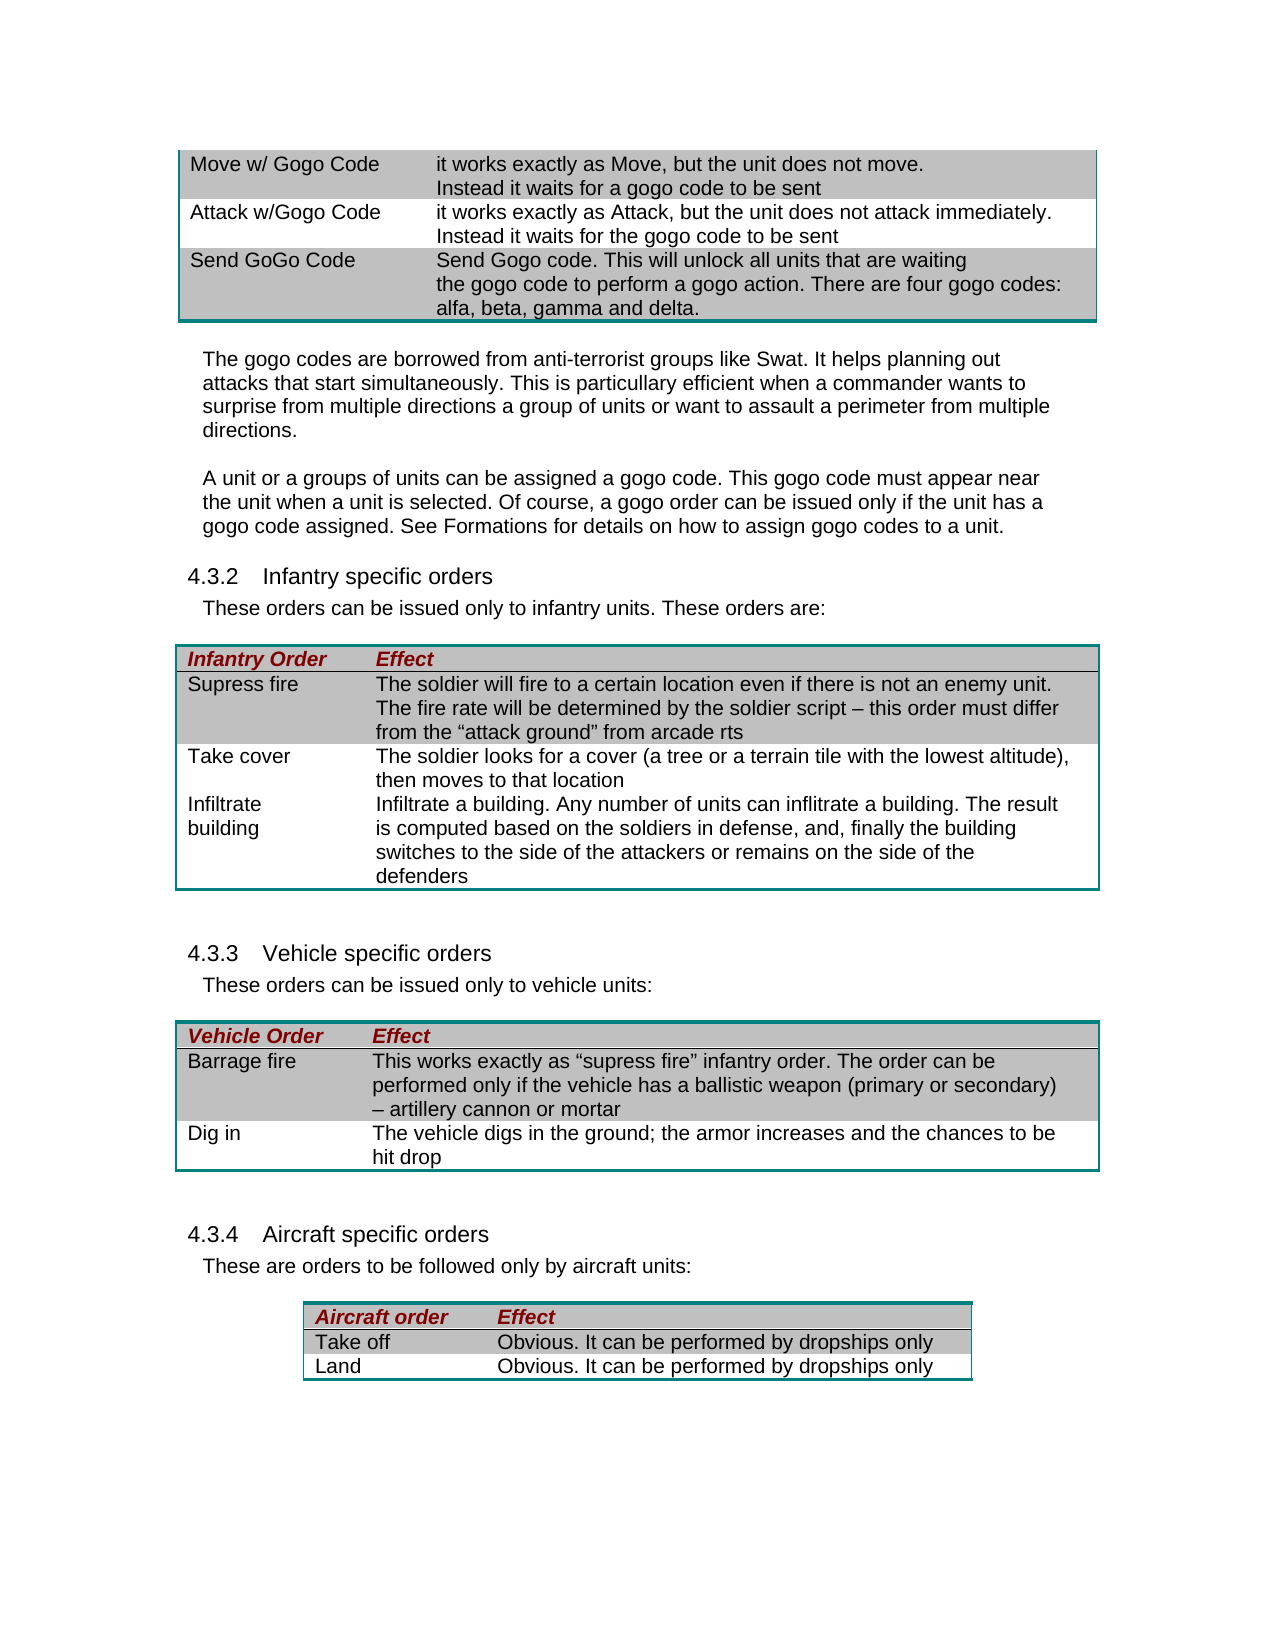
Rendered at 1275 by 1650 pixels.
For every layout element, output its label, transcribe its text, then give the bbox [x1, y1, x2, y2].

table_cell Take cover [177, 744, 364, 792]
table_cell Infiltrate building [177, 792, 364, 888]
table_cell Obvious. It can be performed by dropships only [486, 1354, 971, 1378]
table_header Aircraft order [304, 1305, 486, 1328]
table_cell The vehicle digs in the ground; the armor increases and the chances to be hit drop [361, 1121, 1098, 1169]
table_cell Dig in [177, 1121, 361, 1169]
table_header Effect [486, 1305, 971, 1328]
table_header Vehicle Order [177, 1024, 361, 1047]
table_cell Send GoGo Code [180, 248, 425, 319]
table_cell Take off [304, 1330, 486, 1354]
text These orders can be issued only to infantry units. These orders are: [202, 596, 1072, 619]
table_cell Barrage fire [177, 1049, 361, 1121]
table_cell Send Gogo code. This will unlock all units that are waiting the gogo code to perform a gogo action. There are four gogo codes: alfa, beta, gamma and delta. [425, 248, 1096, 319]
subtitle Vehicle specific orders [187, 940, 1087, 966]
table_cell Land [304, 1354, 486, 1378]
table_cell Infiltrate a building. Any number of units can inflitrate a building. The result is computed based on the soldiers in defense, and, finally the building switches to the side of the attackers or remains on the side of the defenders [364, 792, 1098, 888]
table_cell it works exactly as Move, but the unit does not move. Instead it waits for a gogo code to be sent [425, 150, 1096, 199]
table_cell This works exactly as “supress fire” infantry order. The order can be performed only if the vehicle has a ballistic weapon (primary or secondary) – artillery cannon or mortar [361, 1049, 1098, 1121]
table_cell The soldier looks for a cover (a tree or a terrain tile with the lowest altitude), then moves to that location [364, 744, 1098, 792]
table_cell Move w/ Gogo Code [180, 150, 425, 199]
text A unit or a groups of units can be assigned a gogo code. This gogo code must appear near the unit when a unit is selected. Of course, a gogo order can be issued only if the unit has a gogo code assigned. See Formations for details on how to assign gogo codes to a unit. [202, 466, 1072, 538]
table_header Infantry Order [177, 647, 364, 671]
text The gogo codes are borrowed from anti-terrorist groups like Swat. It helps planning out attacks that start simultaneously. This is particullary efficient when a commander wants to surprise from multiple directions a group of units or want to assault a perimeter from multiple directions. [202, 346, 1072, 442]
table_header Effect [364, 647, 1098, 671]
table_cell Obvious. It can be performed by dropships only [486, 1330, 971, 1354]
text These orders can be issued only to vehicle units: [202, 972, 1072, 996]
table_cell Supress fire [177, 672, 364, 744]
table_cell The soldier will fire to a certain location even if there is not an enemy unit. The fire rate will be determined by the soldier script – this order must differ from the “attack ground” from arcade rts [364, 672, 1098, 744]
table_cell Attack w/Gogo Code [180, 200, 425, 247]
text These are orders to be followed only by aircraft units: [202, 1253, 1072, 1277]
table_header Effect [361, 1024, 1098, 1047]
table_cell it works exactly as Attack, but the unit does not attack immediately. Instead it waits for the gogo code to be sent [425, 200, 1096, 247]
subtitle Aircraft specific orders [187, 1221, 1087, 1247]
subtitle Infantry specific orders [187, 563, 1087, 589]
